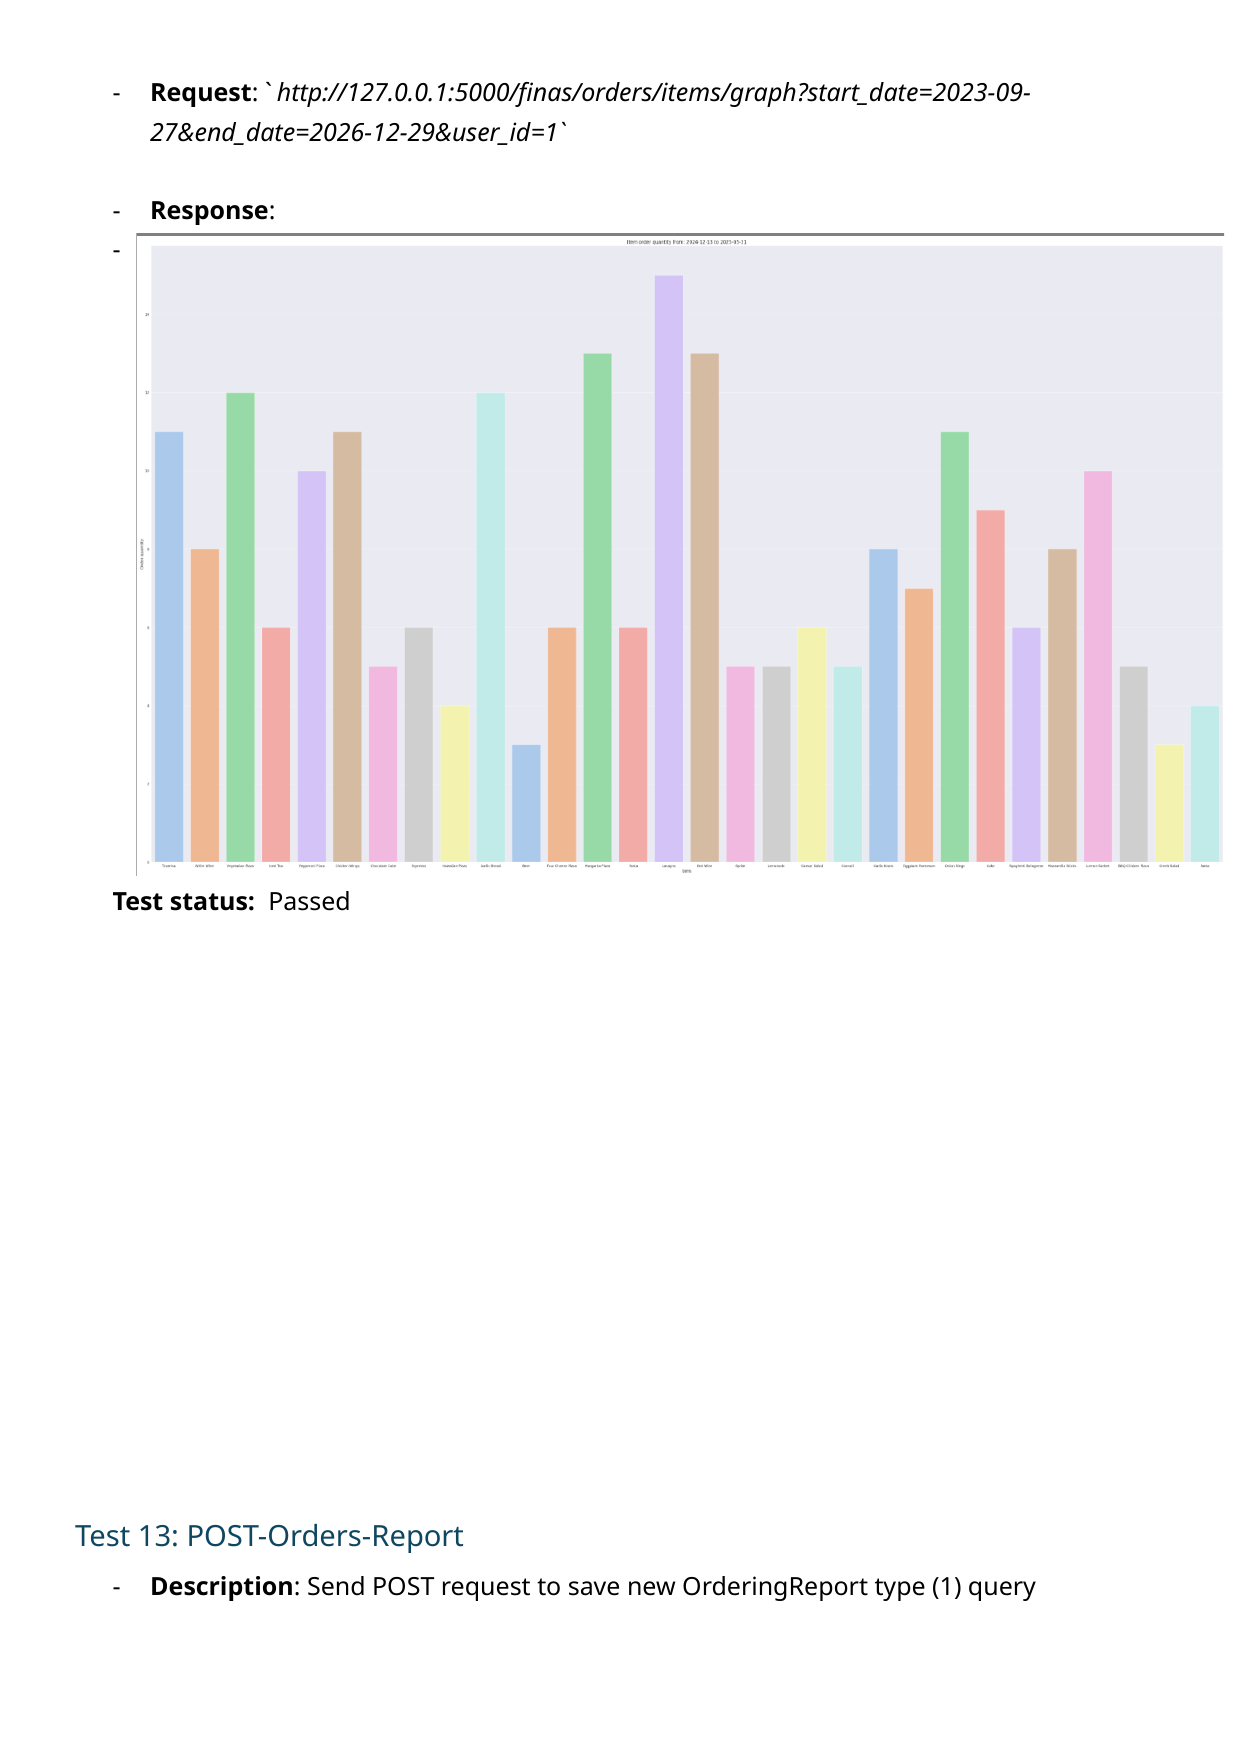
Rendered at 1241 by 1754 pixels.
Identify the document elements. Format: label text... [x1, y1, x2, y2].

list Response: [112, 192, 1165, 227]
subtitle Test 13: POST-Orders-Report [75, 1515, 1165, 1554]
list Test status: Passed [112, 232, 1165, 918]
list Request: ` http://127.0.0.1:5000/finas/orders/items/graph?start_date=2023-09-27&end_date=2026-12-29&user_id=1` [112, 75, 1165, 148]
list Description: Send POST request to save new OrderingReport type (1) query [112, 1569, 1165, 1603]
